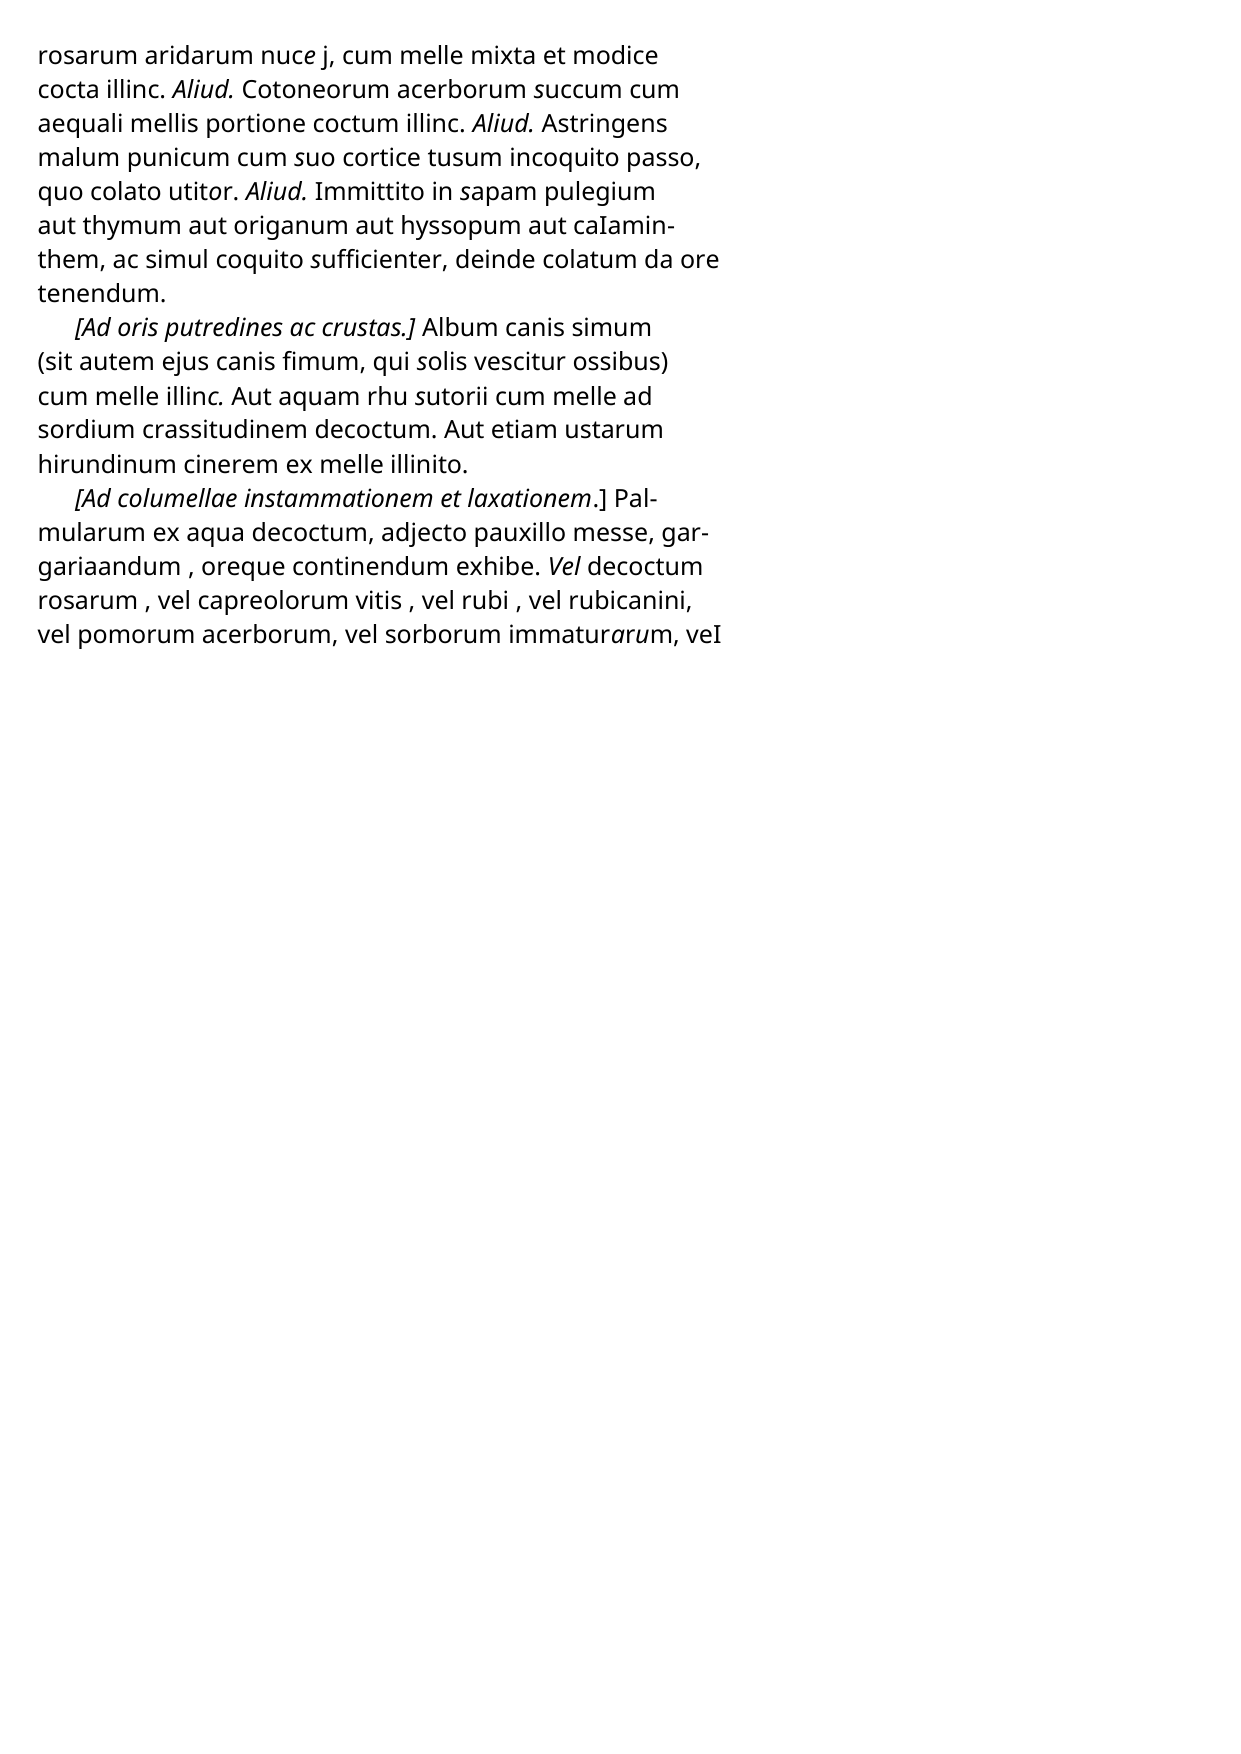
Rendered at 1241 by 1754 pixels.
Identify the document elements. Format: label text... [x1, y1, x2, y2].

text rosarum aridarum nuce j, cum melle mixta et modice cocta illinc. Aliud. Cotoneorum acerborum succum cum aequali mellis portione coctum illinc. Aliud. Astringens malum punicum cum suo cortice tusum incoquito passo, quo colato utitor. Aliud. Immittito in sapam pulegium aut thymum aut origanum aut hyssopum aut caIamin- them, ac simul coquito sufficienter, deinde colatum da ore tenendum. [37, 37, 1203, 310]
text [Ad columellae instammationem et laxationem.] Pal- mularum ex aqua decoctum, adjecto pauxillo messe, gar- gariaandum , oreque continendum exhibe. Vel decoctum rosarum , vel capreolorum vitis , vel rubi , vel rubicanini, vel pomorum acerborum, vel sorborum immaturarum, veI [37, 480, 1203, 651]
text [Ad oris putredines ac crustas.] Album canis simum (sit autem ejus canis fimum, qui solis vescitur ossibus) cum melle illinc. Aut aquam rhu sutorii cum melle ad sordium crassitudinem decoctum. Aut etiam ustarum hirundinum cinerem ex melle illinito. [37, 310, 1203, 480]
